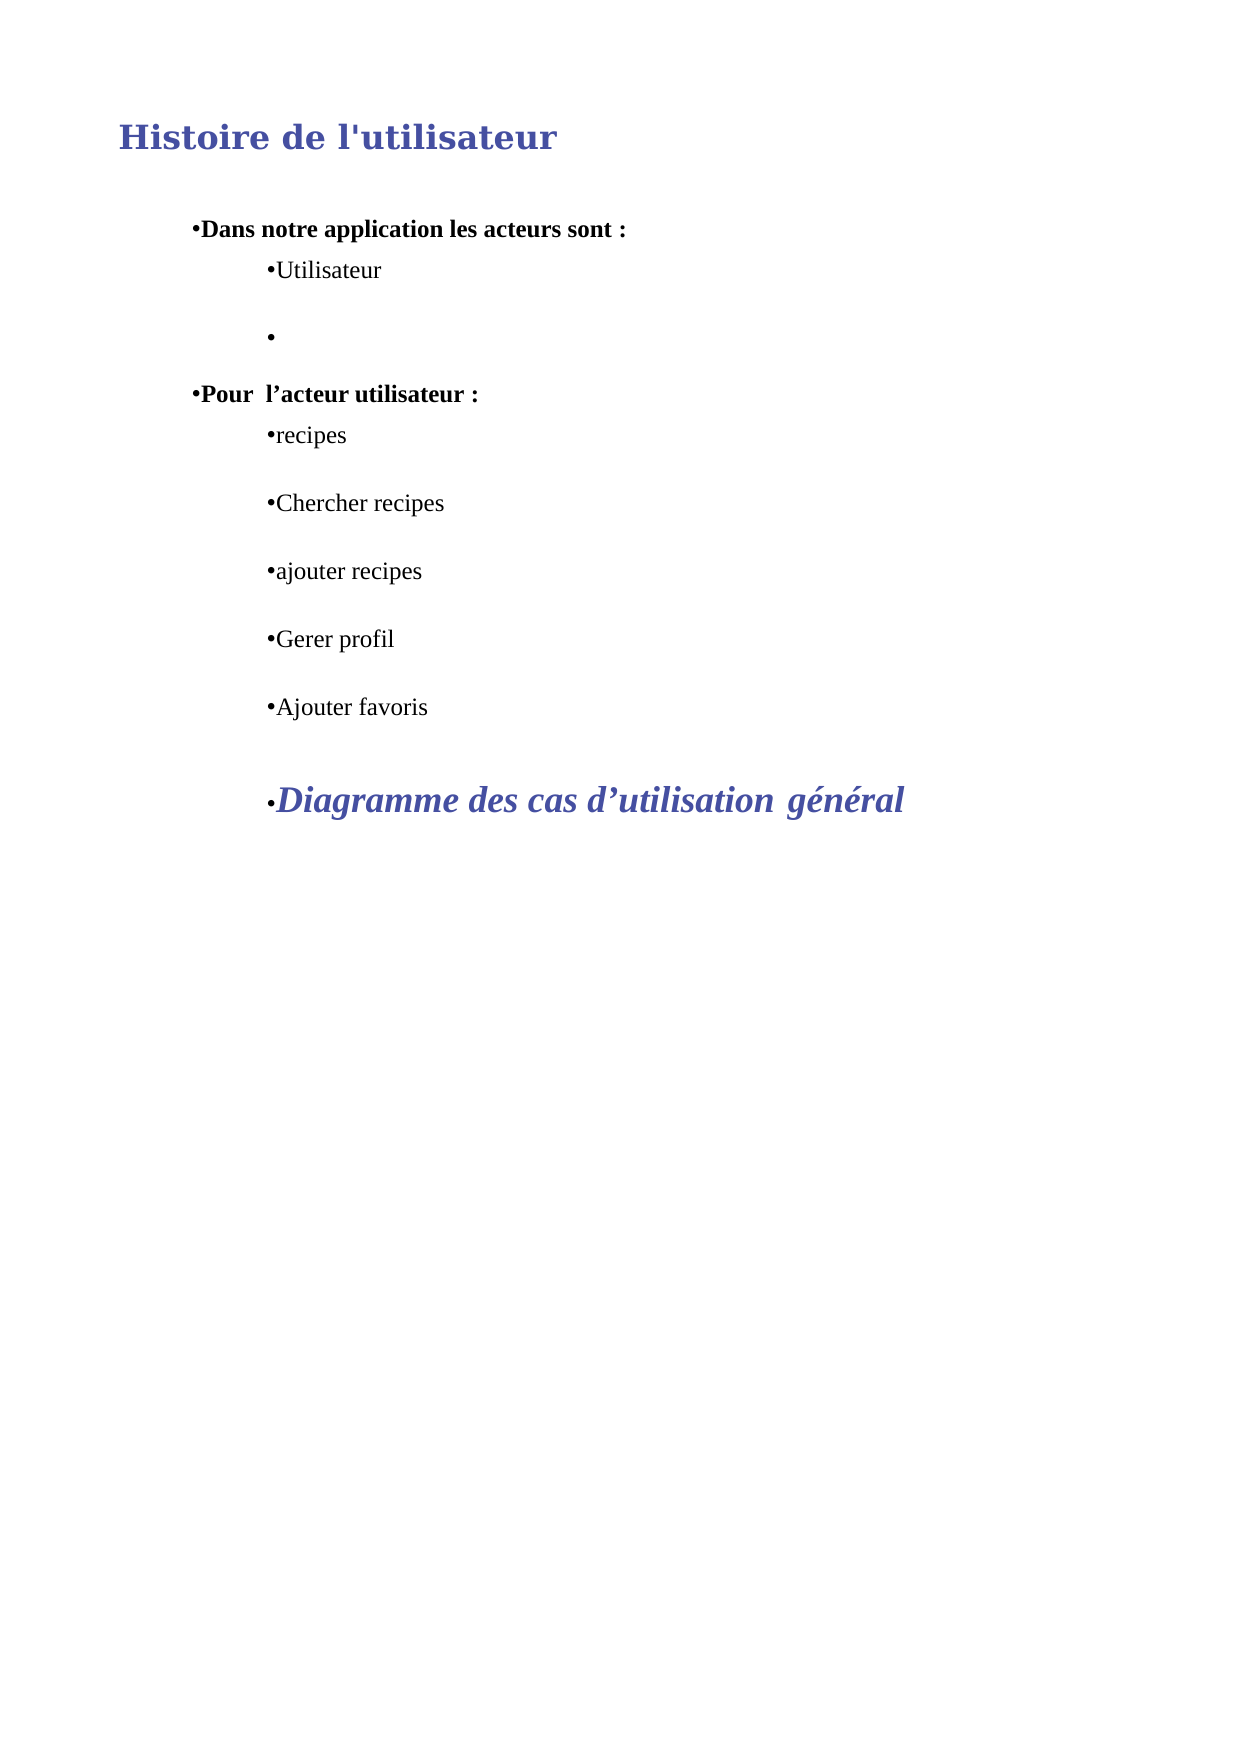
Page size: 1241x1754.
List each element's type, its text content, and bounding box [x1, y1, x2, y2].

text Histoire de l'utilisateur [118, 118, 1122, 157]
list Pour l’acteur utilisateur : [118, 379, 1122, 407]
list ajouter recipes [193, 556, 1122, 585]
list Dans notre application les acteurs sont : [118, 214, 1122, 242]
list Ajouter favoris [193, 692, 1122, 721]
list recipes [193, 420, 1122, 449]
list Utilisateur [193, 255, 1122, 284]
list Gerer profil [193, 624, 1122, 653]
list Chercher recipes [193, 488, 1122, 517]
list Diagramme des cas d’utilisation général [193, 777, 1122, 820]
